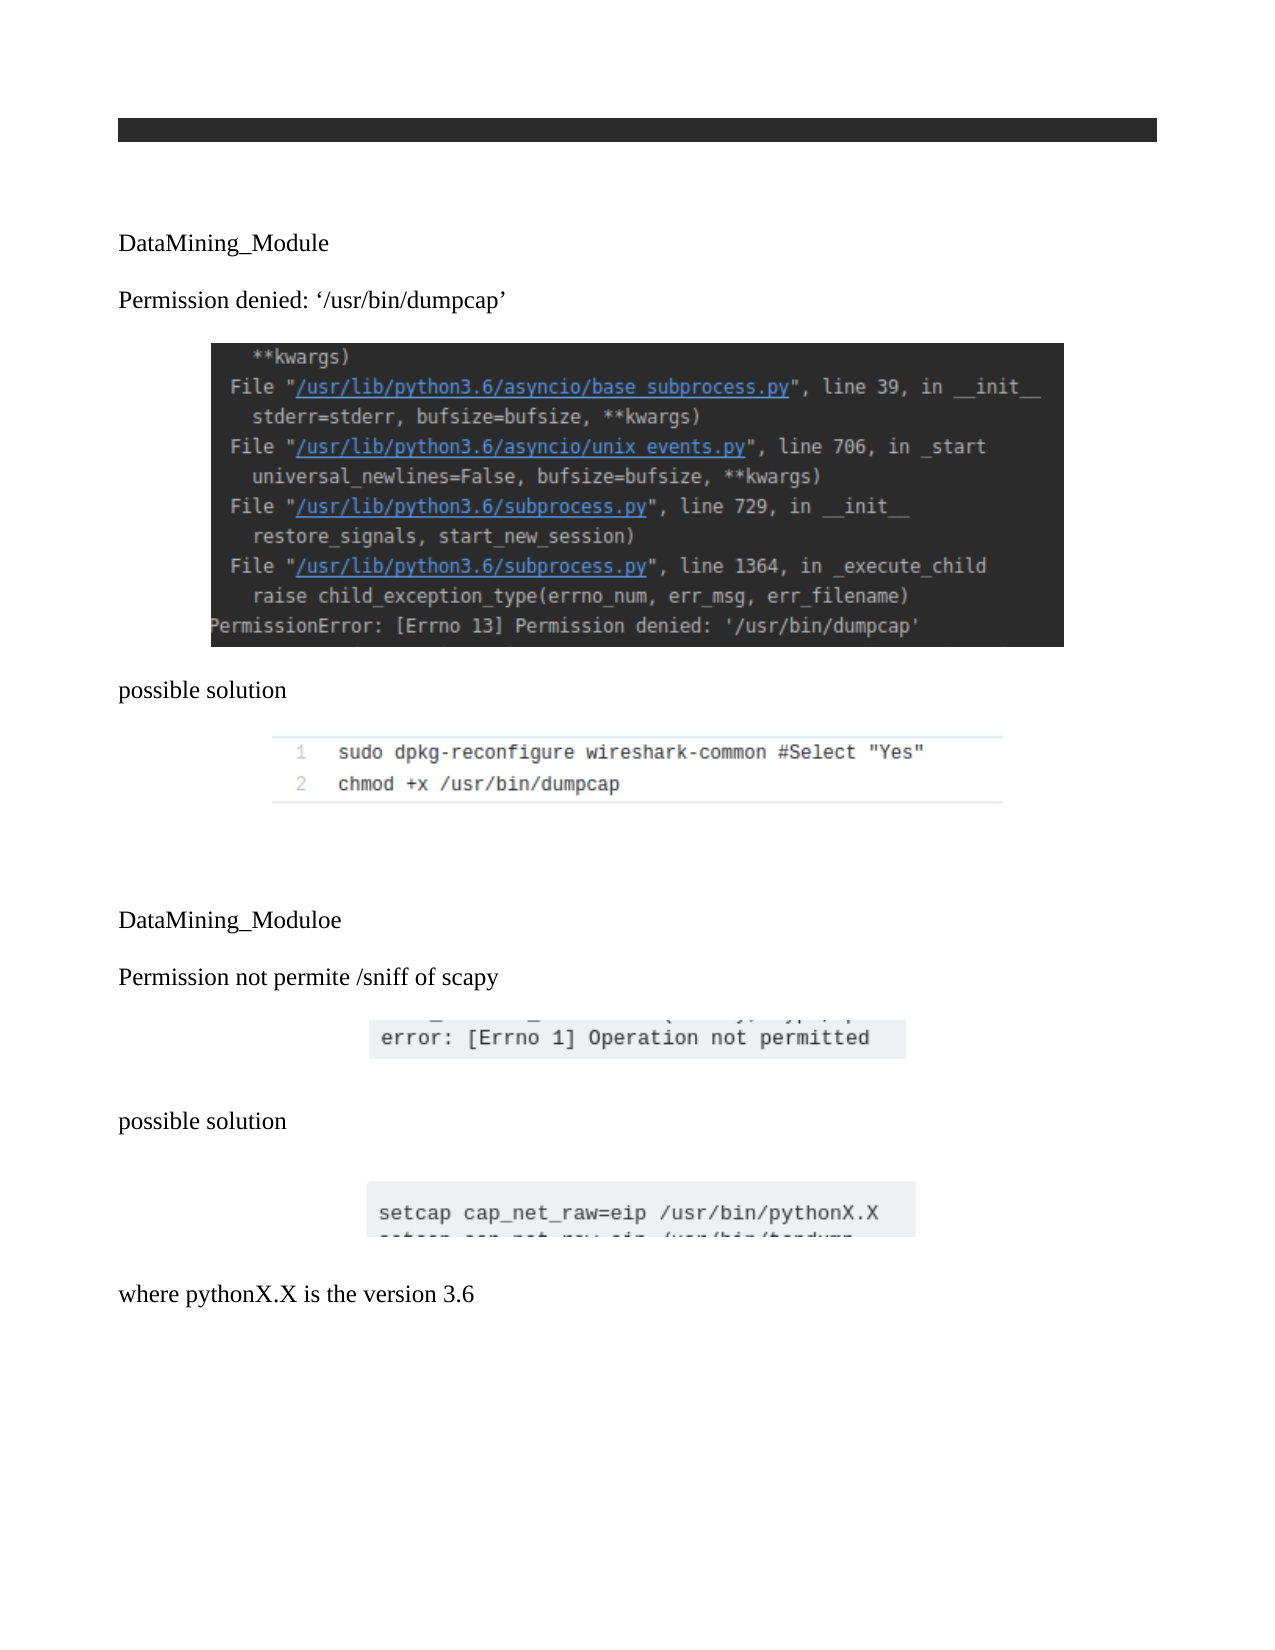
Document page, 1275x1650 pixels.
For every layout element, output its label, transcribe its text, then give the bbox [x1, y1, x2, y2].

text possible solution [118, 675, 1157, 704]
text Permission not permite /sniff of scapy [118, 962, 1157, 991]
text DataMining_Module [118, 228, 1157, 257]
picture [368, 1020, 907, 1059]
text DataMining_Moduloe [118, 905, 1157, 934]
text possible solution [118, 1106, 1157, 1135]
text where pythonX.X is the version 3.6 [118, 1279, 1157, 1307]
picture [271, 732, 1004, 805]
picture [359, 1163, 916, 1237]
picture [211, 343, 1064, 647]
text Permission denied: ‘/usr/bin/dumpcap’ [118, 286, 1157, 314]
